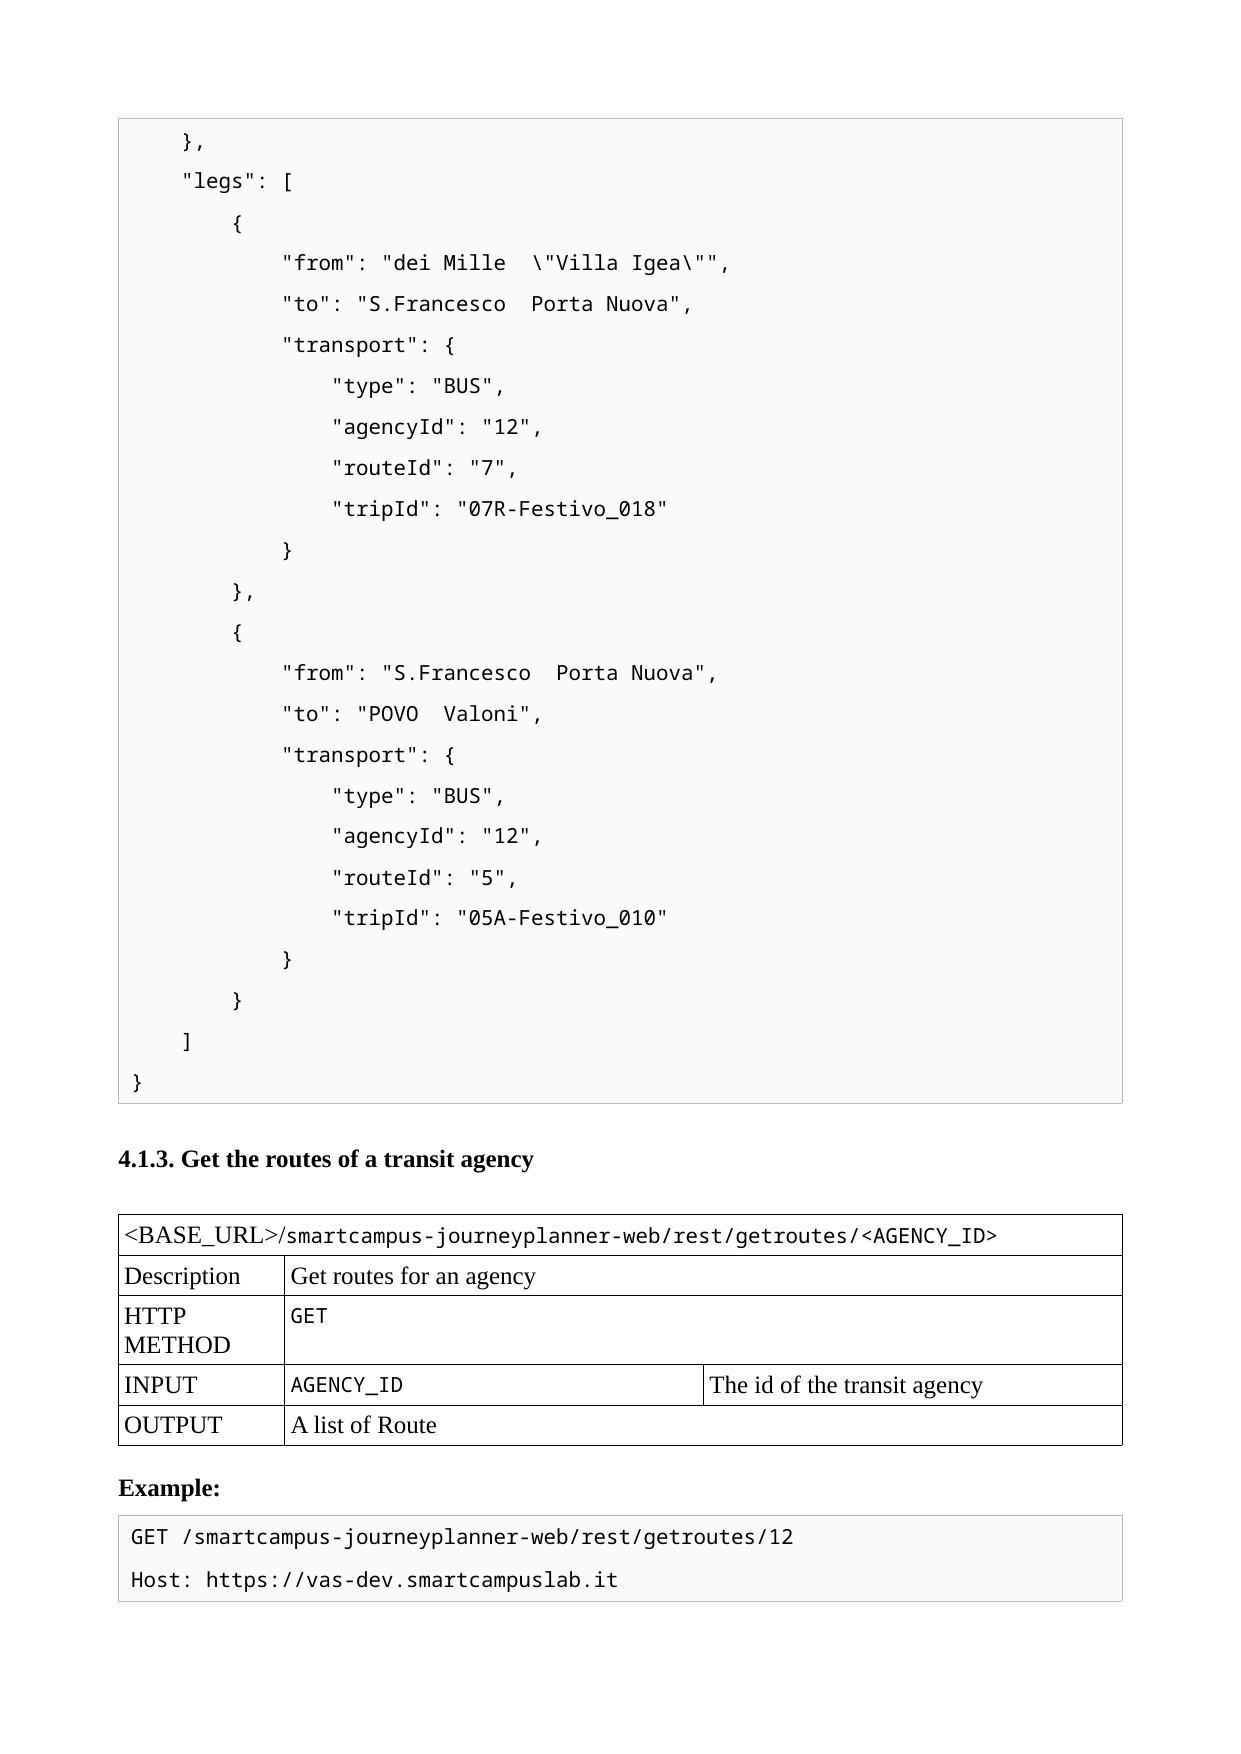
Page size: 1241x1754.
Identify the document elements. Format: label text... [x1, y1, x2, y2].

text "type": "BUS", [119, 773, 1122, 809]
text "to": "POVO Valoni", [119, 691, 1122, 727]
text } [119, 978, 1122, 1014]
text Example: [118, 1473, 1122, 1502]
text "agencyId": "12", [119, 814, 1122, 850]
table_cell HTTP METHOD [119, 1296, 284, 1364]
text "transport": { [119, 323, 1122, 359]
text } [119, 527, 1122, 563]
text "from": "dei Mille \"Villa Igea\"", [119, 241, 1122, 277]
table_cell Get routes for an agency [285, 1256, 1122, 1295]
text }, [119, 119, 1122, 154]
table_cell Description [119, 1256, 284, 1295]
text "routeId": "7", [119, 446, 1122, 482]
text "to": "S.Francesco Porta Nuova", [119, 282, 1122, 318]
text GET /smartcampus-journeyplanner-web/rest/getroutes/12 [119, 1516, 1122, 1551]
table_header <BASE_URL>/smartcampus-journeyplanner-web/rest/getroutes/<AGENCY_ID> [119, 1215, 1122, 1255]
text "routeId": "5", [119, 855, 1122, 891]
table_cell A list of Route [285, 1406, 1122, 1445]
text "tripId": "05A-Festivo_010" [119, 896, 1122, 932]
text } [119, 1060, 1122, 1103]
text "transport": { [119, 732, 1122, 768]
text } [119, 937, 1122, 973]
text "tripId": "07R-Festivo_018" [119, 487, 1122, 523]
text 4.1.3. Get the routes of a transit agency [118, 1144, 1122, 1173]
text { [119, 200, 1122, 236]
text }, [119, 568, 1122, 604]
text "agencyId": "12", [119, 405, 1122, 441]
text Host: https://vas-dev.smartcampuslab.it [119, 1557, 1122, 1601]
text "legs": [ [119, 159, 1122, 195]
table_cell OUTPUT [119, 1406, 284, 1445]
text { [119, 609, 1122, 645]
text "from": "S.Francesco Porta Nuova", [119, 650, 1122, 686]
text "type": "BUS", [119, 364, 1122, 400]
text ] [119, 1019, 1122, 1055]
table_cell INPUT [119, 1365, 284, 1405]
table_cell AGENCY_ID [285, 1365, 703, 1405]
table_cell GET [285, 1296, 1122, 1364]
table_cell The id of the transit agency [704, 1365, 1122, 1405]
